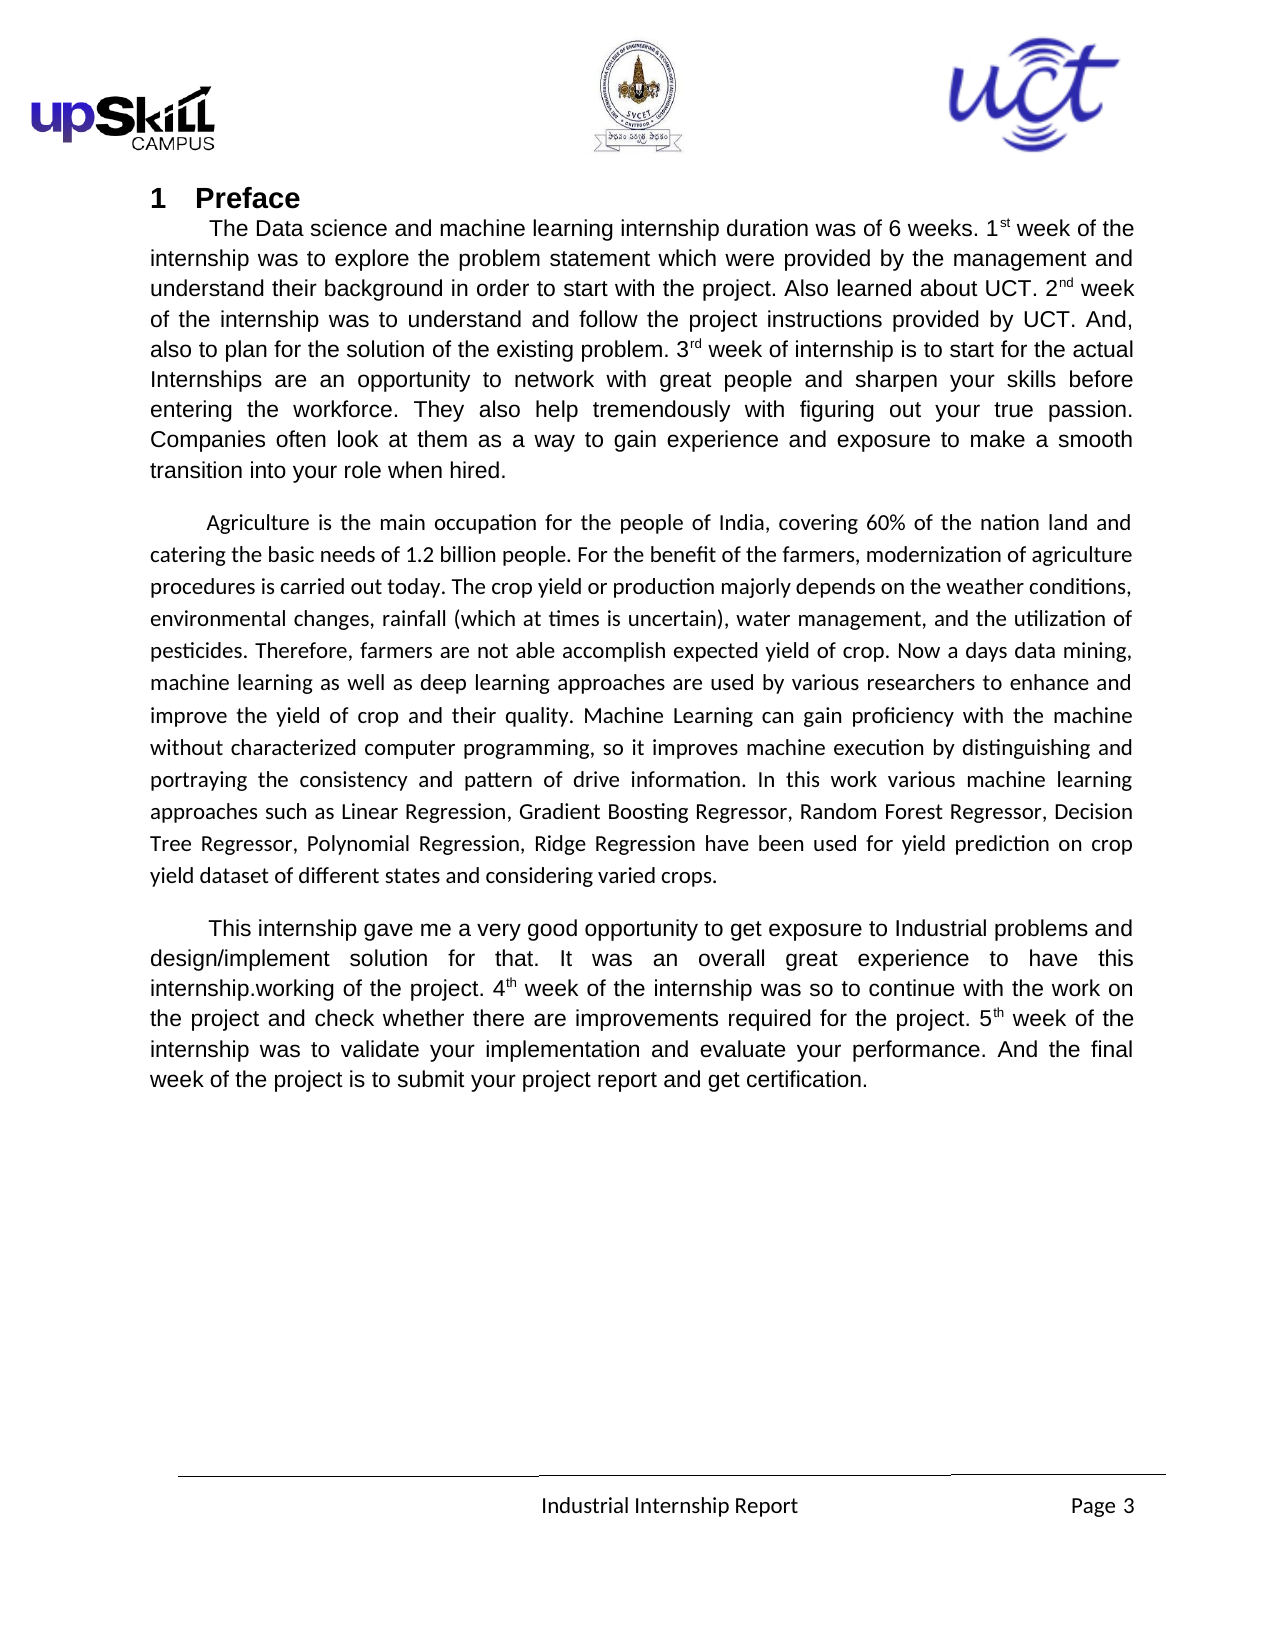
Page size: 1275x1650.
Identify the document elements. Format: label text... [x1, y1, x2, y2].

text Agriculture is the main occupation for the people of India, covering 60% of the nation land and catering the basic needs of 1.2 billion people. For the benefit of the farmers, modernization of agriculture procedures is carried out today. The crop yield or production majorly depends on the weather conditions, environmental changes, rainfall (which at times is uncertain), water management, and the utilization of pesticides. Therefore, farmers are not able accomplish expected yield of crop. Now a days data mining, machine learning as well as deep learning approaches are used by various researchers to enhance and improve the yield of crop and their quality. Machine Learning can gain proficiency with the machine without characterized computer programming, so it improves machine execution by distinguishing and portraying the consistency and pattern of drive information. In this work various machine learning approaches such as Linear Regression, Gradient Boosting Regressor, Random Forest Regressor, Decision Tree Regressor, Polynomial Regression, Ridge Regression have been used for yield prediction on crop yield dataset of different states and considering varied crops. [150, 508, 1134, 890]
picture [0, 73, 246, 154]
text This internship gave me a very good opportunity to get exposure to Industrial problems and design/implement solution for that. It was an overall great experience to have this internship.working of the project. 4th week of the internship was so to continue with the work on the project and check whether there are improvements required for the project. 5th week of the internship was to validate your implementation and evaluate your performance. And the final week of the project is to submit your project report and get certification. [150, 915, 1134, 1092]
picture [568, 32, 707, 154]
text The Data science and machine learning internship duration was of 6 weeks. 1st week of the internship was to explore the problem statement which were provided by the management and understand their background in order to start with the project. Also learned about UCT. 2nd week of the internship was to understand and follow the project instructions provided by UCT. And, also to plan for the solution of the existing problem. 3rd week of internship is to start for the actual Internships are an opportunity to network with great people and sharpen your skills before entering the workforce. They also help tremendously with figuring out your true passion. Companies often look at them as a way to gain experience and exposure to make a smooth transition into your role when hired. [150, 215, 1134, 483]
picture [946, 28, 1125, 154]
subtitle Preface [150, 181, 1134, 215]
